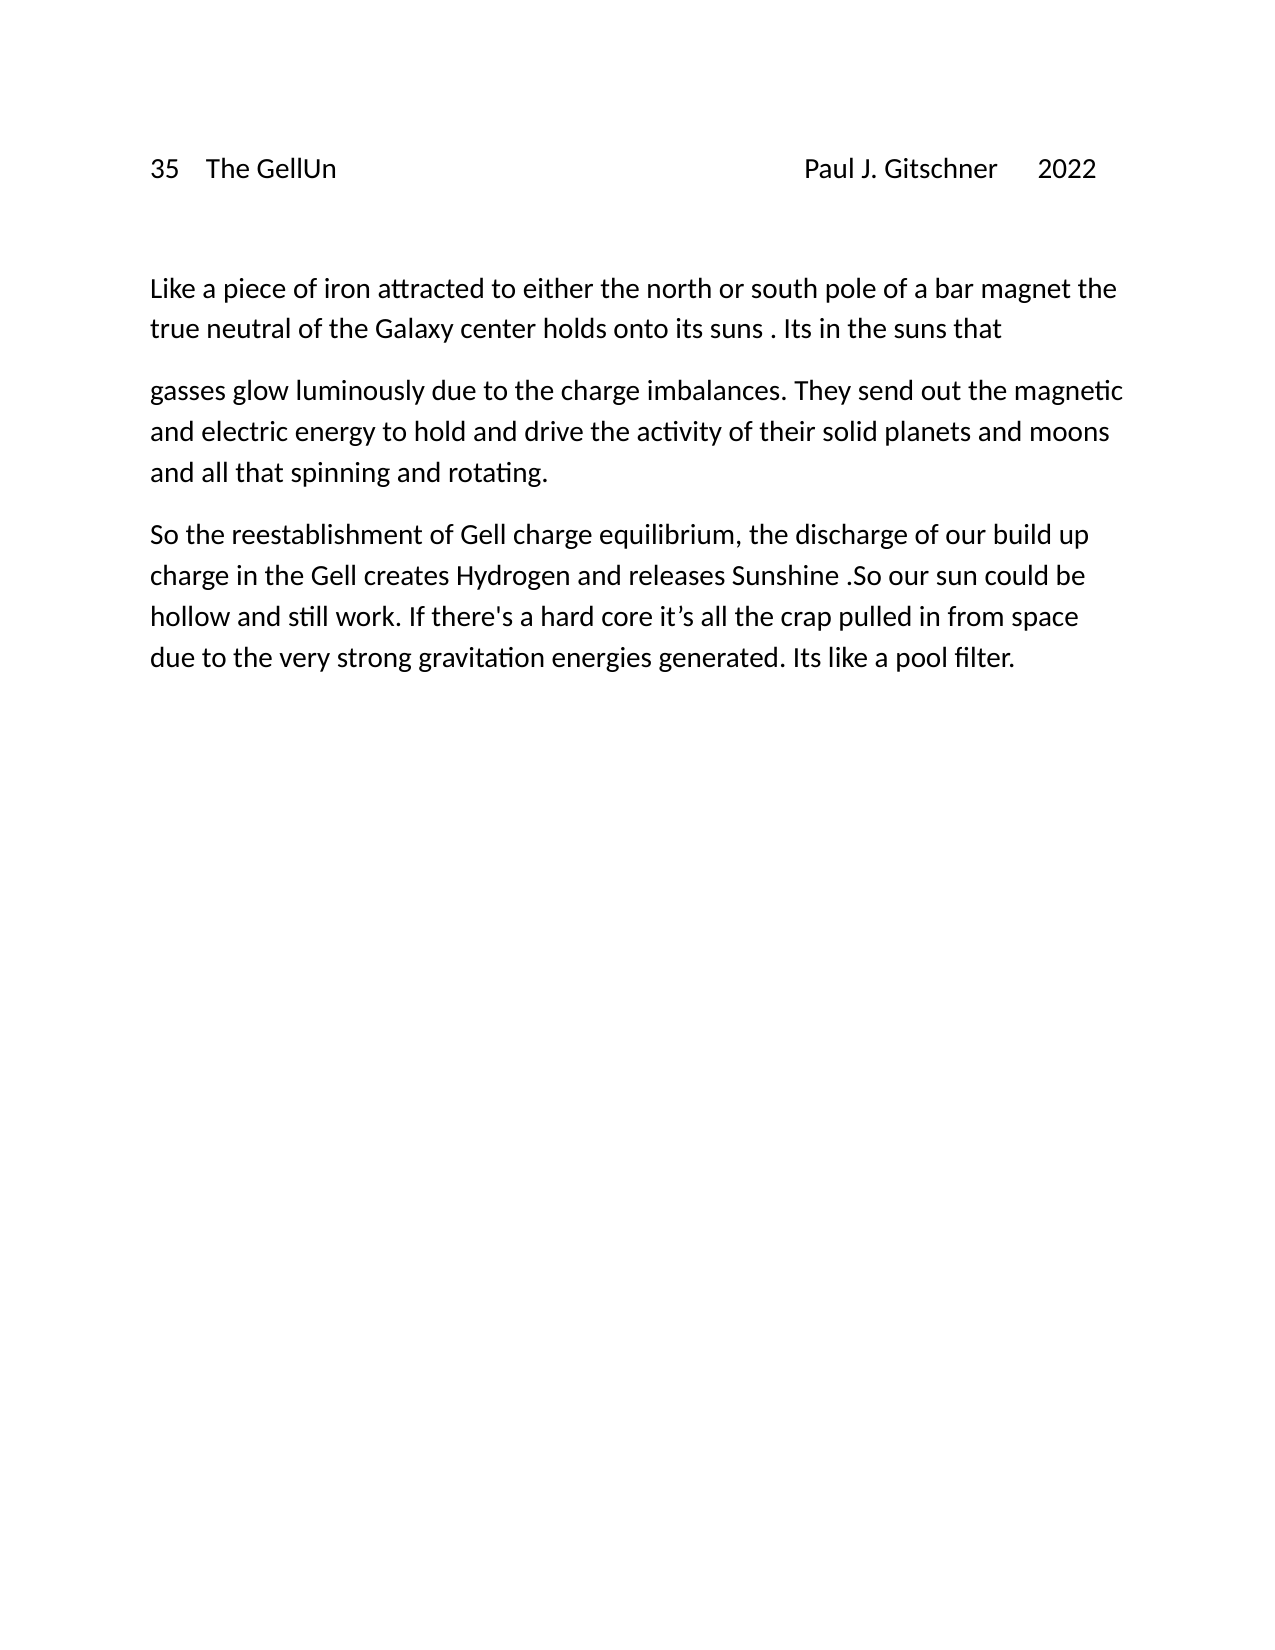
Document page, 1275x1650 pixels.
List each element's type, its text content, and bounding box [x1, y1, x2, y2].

text gasses glow luminously due to the charge imbalances. They send out the magnetic and electric energy to hold and drive the activity of their solid planets and moons and all that spinning and rotating. [150, 372, 1125, 490]
text So the reestablishment of Gell charge equilibrium, the discharge of our build up charge in the Gell creates Hydrogen and releases Sunshine .So our sun could be hollow and still work. If there's a hard core it’s all the crap pulled in from space due to the very strong gravitation energies generated. Its like a pool filter. [150, 516, 1125, 674]
text Like a piece of iron attracted to either the north or south pole of a bar magnet the true neutral of the Galaxy center holds onto its suns . Its in the suns that [150, 270, 1125, 346]
